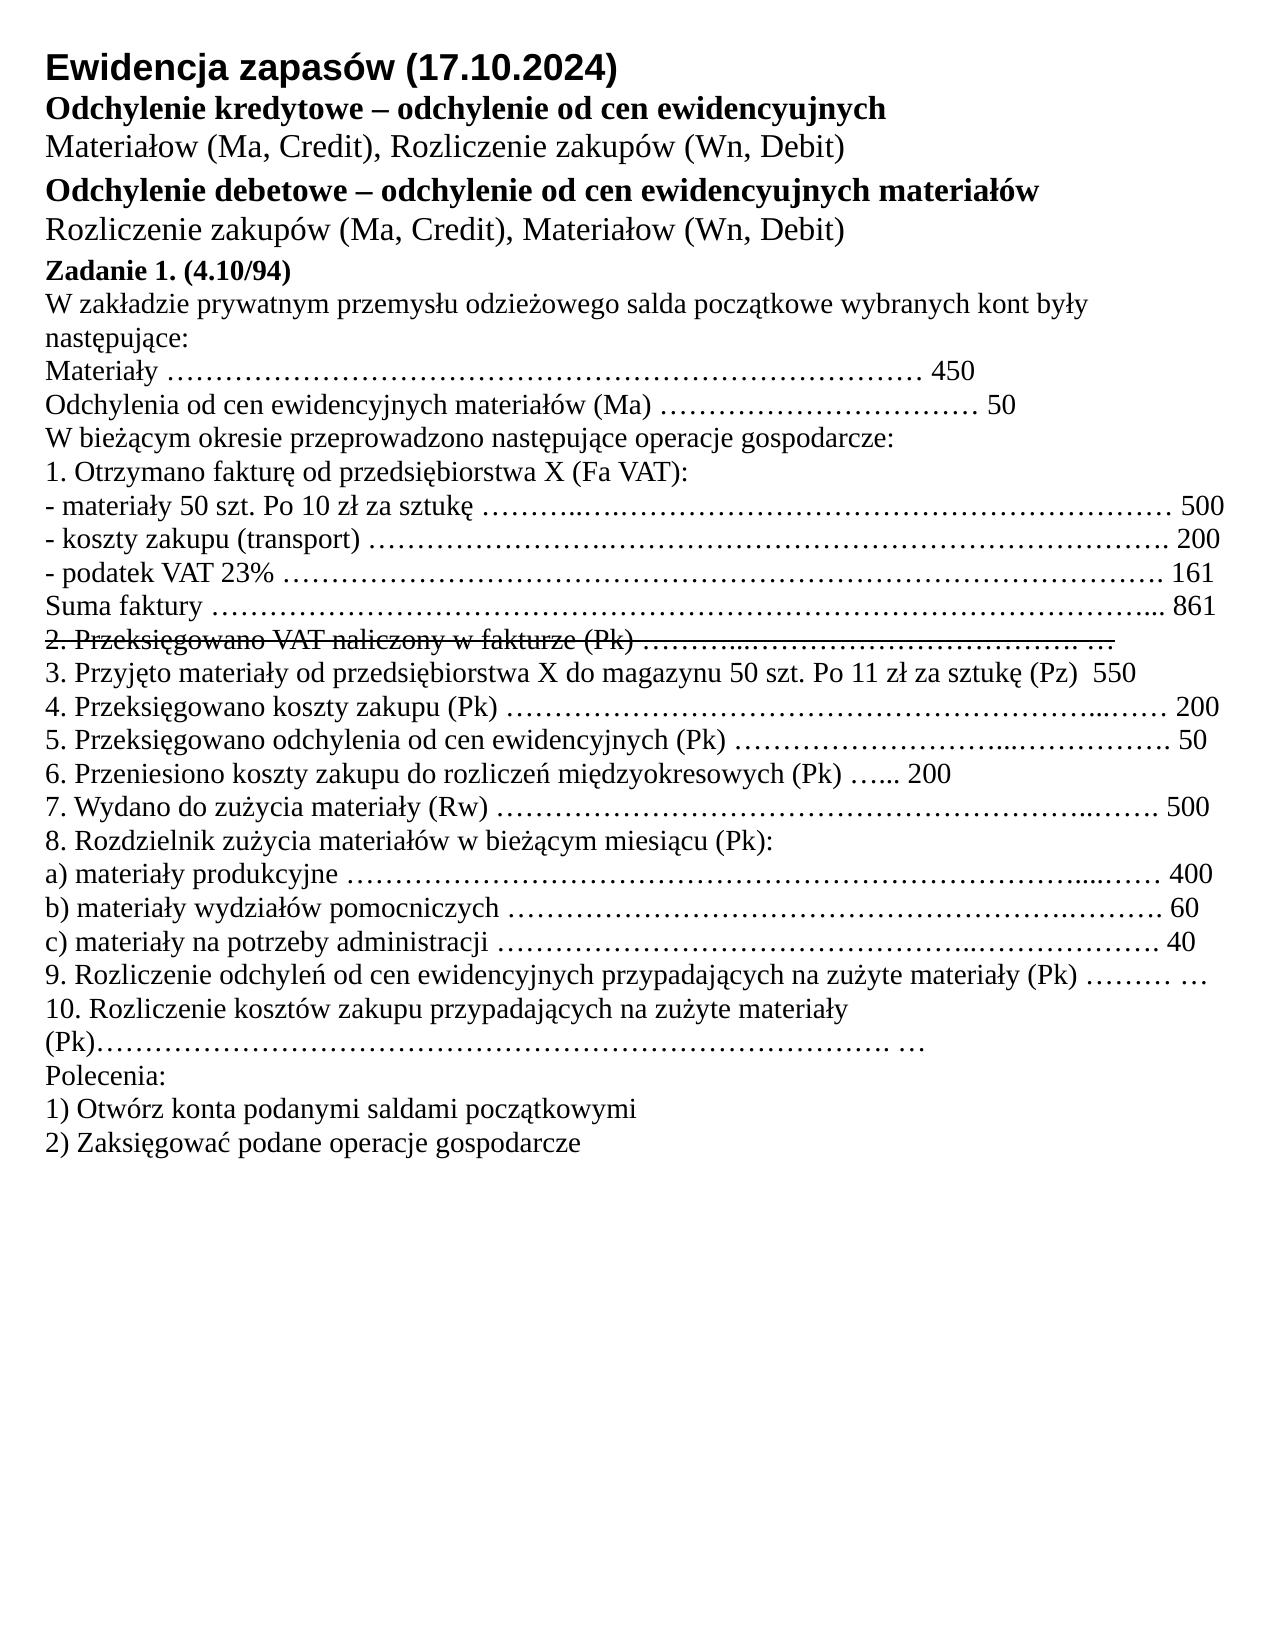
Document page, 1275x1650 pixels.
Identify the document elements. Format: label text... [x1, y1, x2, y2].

text - podatek VAT 23% ………………………………………………………………………………. 161 [45, 555, 1230, 588]
text 1. Otrzymano fakturę od przedsiębiorstwa X (Fa VAT): [45, 454, 1230, 488]
text 1) Otwórz konta podanymi saldami początkowymi [45, 1091, 1230, 1125]
text - materiały 50 szt. Po 10 zł za sztukę ………..….………………………………………………… 500 [45, 488, 1230, 521]
text 3. Przyjęto materiały od przedsiębiorstwa X do magazynu 50 szt. Po 11 zł za sztukę (Pz) 550 [45, 655, 1230, 689]
text Odchylenia od cen ewidencyjnych materiałów (Ma) …………………………… 50 [45, 387, 1230, 421]
text W zakładzie prywatnym przemysłu odzieżowego salda początkowe wybranych kont były następujące: [45, 286, 1230, 353]
subtitle Ewidencja zapasów (17.10.2024) [45, 45, 1230, 88]
subtitle Odchylenie kredytowe – odchylenie od cen ewidencyujnych [45, 88, 1230, 126]
text W bieżącym okresie przeprowadzono następujące operacje gospodarcze: [45, 421, 1230, 454]
subtitle Odchylenie debetowe – odchylenie od cen ewidencyujnych materiałów [45, 171, 1230, 209]
text Polecenia: [45, 1058, 1230, 1091]
text 2) Zaksięgować podane operacje gospodarcze [45, 1125, 1230, 1158]
text Zadanie 1. (4.10/94) [45, 253, 1230, 286]
text 4. Przeksięgowano koszty zakupu (Pk) ……………………………………………………...…… 200 5. Przeksięgowano odchylenia od cen ewidencyjnych (Pk) ………………………...……………. 50 6. Przeniesiono koszty zakupu do rozliczeń międzyokresowych (Pk) …... 200 7. Wydano do zużycia materiały (Rw) ……………………………………………………..……. 500 8. Rozdzielnik zużycia materiałów w bieżącym miesiącu (Pk): a) materiały produkcyjne …………………………………………………………………....…… 400 b) materiały wydziałów pomocniczych ………………………………………………….………. 60 c) materiały na potrzeby administracji …………………………………………..………………. 40 9. Rozliczenie odchyleń od cen ewidencyjnych przypadających na zużyte materiały (Pk) ……… … 10. Rozliczenie kosztów zakupu przypadających na zużyte materiały (Pk)………………………………………………………………………. … [45, 689, 1230, 1058]
text 2. Przeksięgowano VAT naliczony w fakturze (Pk) ………...……………………………. … [45, 622, 1230, 655]
text Rozliczenie zakupów (Ma, Credit), Materiałow (Wn, Debit) [45, 209, 1230, 247]
text Materiały …………………………………………………………………… 450 [45, 353, 1230, 387]
text Suma faktury ……………………………………………………………………………………... 861 [45, 588, 1230, 622]
text Materiałow (Ma, Credit), Rozliczenie zakupów (Wn, Debit) [45, 126, 1230, 165]
text - koszty zakupu (transport) …………………….…………………………………………………. 200 [45, 521, 1230, 555]
